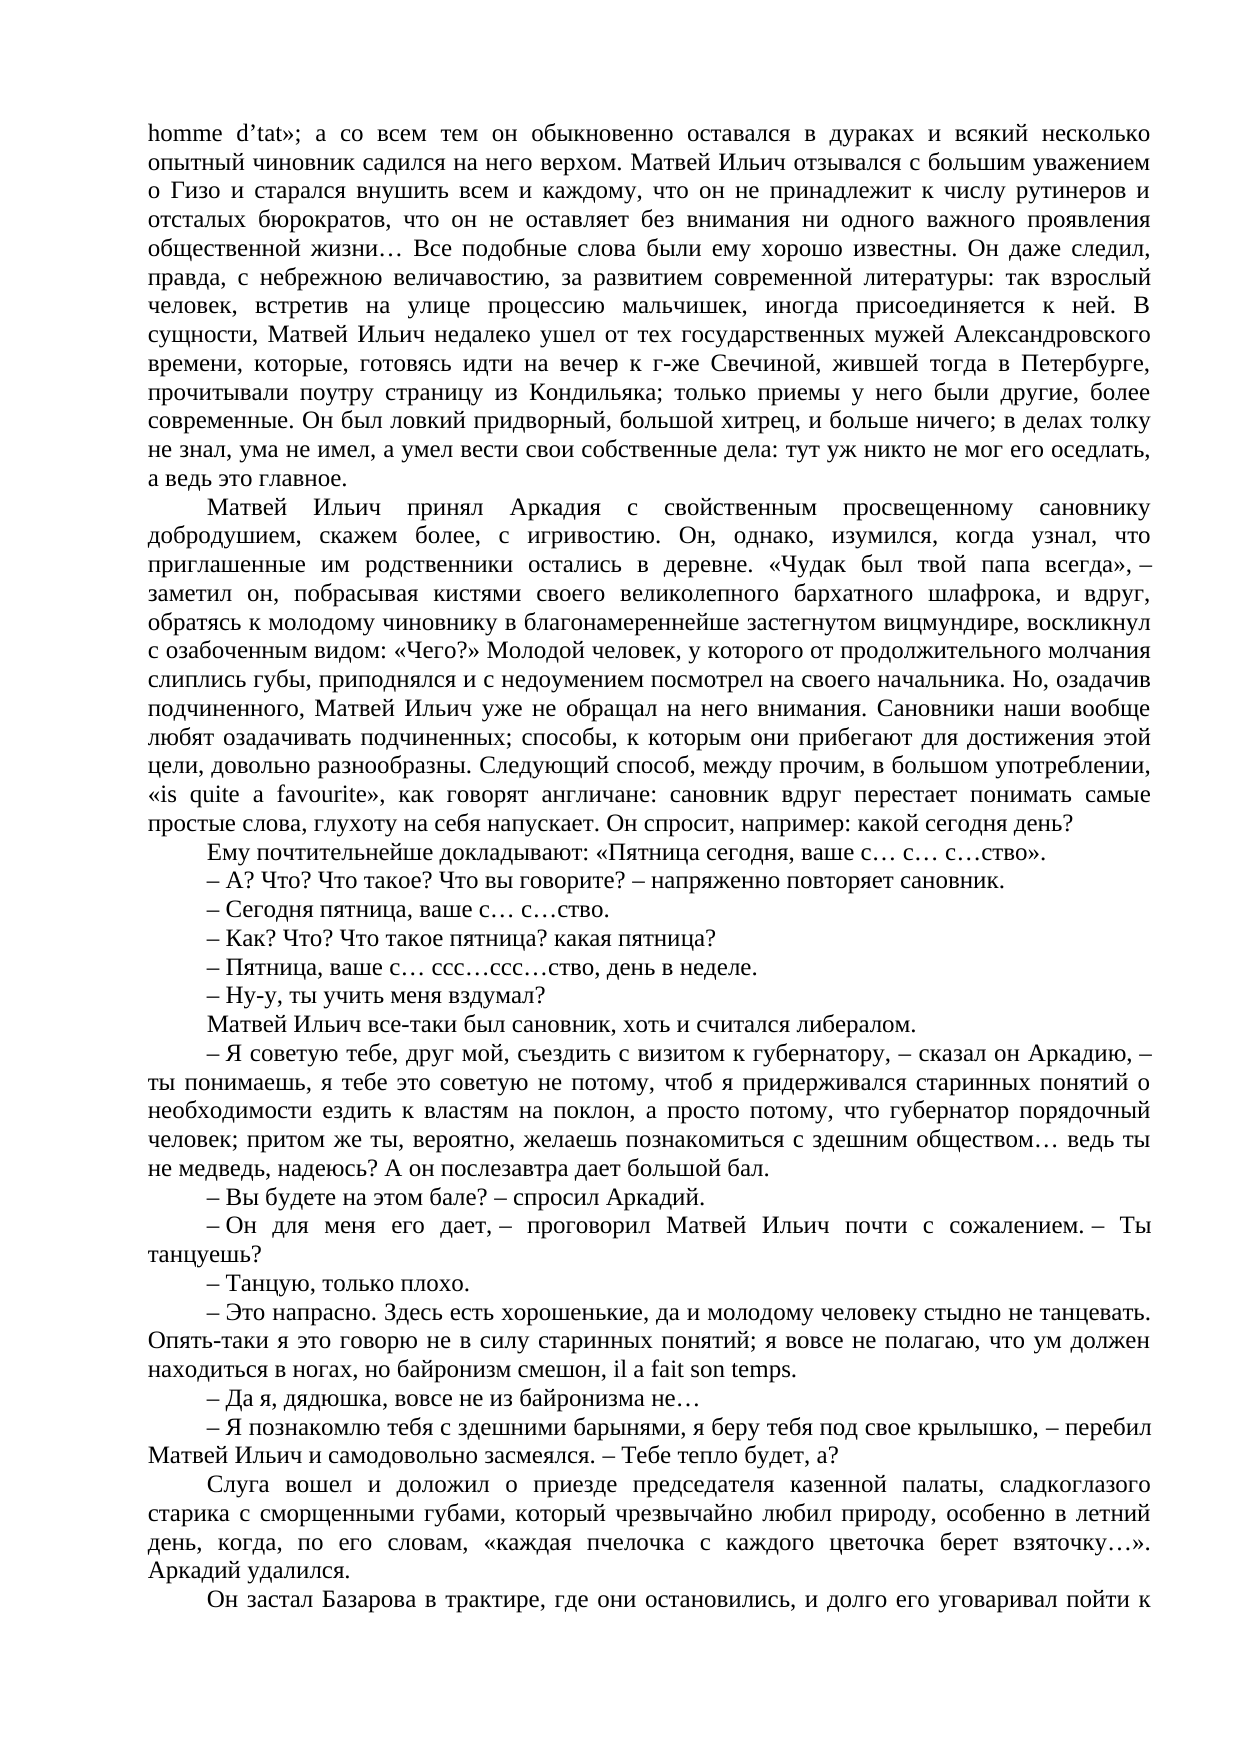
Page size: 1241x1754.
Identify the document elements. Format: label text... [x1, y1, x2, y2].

text – Я познакомлю тебя с здешними барынями, я беру тебя под свое крылышко, – перебил Матвей Ильич и самодовольно засмеялся. – Тебе тепло будет, а? [148, 1412, 1152, 1469]
text Матвей Ильич все-таки был сановник, хоть и считался либералом. [148, 1009, 1152, 1038]
text Он застал Базарова в трактире, где они остановились, и долго его уговаривал пойти к [148, 1584, 1152, 1613]
text – Я советую тебе, друг мой, съездить с визитом к губернатору, – сказал он Аркадию, – ты понимаешь, я тебе это советую не потому, чтоб я придерживался старинных понятий о необходимости ездить к властям на поклон, а просто потому, что губернатор порядочный человек; притом же ты, вероятно, желаешь познакомиться с здешним обществом… ведь ты не медведь, надеюсь? А он послезавтра дает большой бал. [148, 1038, 1152, 1182]
text Слуга вошел и доложил о приезде председателя казенной палаты, сладкоглазого старика с сморщенными губами, который чрезвычайно любил природу, особенно в летний день, когда, по его словам, «каждая пчелочка с каждого цветочка берет взяточку…». Аркадий удалился. [148, 1469, 1152, 1584]
text Матвей Ильич принял Аркадия с свойственным просвещенному сановнику добродушием, скажем более, с игривостию. Он, однако, изумился, когда узнал, что приглашенные им родственники остались в деревне. «Чудак был твой папа всегда», – заметил он, побрасывая кистями своего великолепного бархатного шлафрока, и вдруг, обратясь к молодому чиновнику в благонамереннейше застегнутом вицмундире, воскликнул с озабоченным видом: «Чего?» Молодой человек, у которого от продолжительного молчания слиплись губы, приподнялся и с недоумением посмотрел на своего начальника. Но, озадачив подчиненного, Матвей Ильич уже не обращал на него внимания. Сановники наши вообще любят озадачивать подчиненных; способы, к которым они прибегают для достижения этой цели, довольно разнообразны. Следующий способ, между прочим, в большом употреблении, «is quite a favourite», как говорят англичане: сановник вдруг перестает понимать самые простые слова, глухоту на себя напускает. Он спросит, например: какой сегодня день? [148, 492, 1152, 837]
text – Сегодня пятница, ваше с… с…ство. [148, 894, 1152, 923]
text – Это напрасно. Здесь есть хорошенькие, да и молодому человеку стыдно не танцевать. Опять-таки я это говорю не в силу старинных понятий; я вовсе не полагаю, что ум должен находиться в ногах, но байронизм смешон, il a fait son temps. [148, 1297, 1152, 1383]
text – А? Что? Что такое? Что вы говорите? – напряженно повторяет сановник. [148, 866, 1152, 894]
text – Ну-у, ты учить меня вздумал? [148, 981, 1152, 1009]
text – Вы будете на этом бале? – спросил Аркадий. [148, 1182, 1152, 1211]
text – Танцую, только плохо. [148, 1268, 1152, 1297]
text – Да я, дядюшка, вовсе не из байронизма не… [148, 1383, 1152, 1412]
text Ему почтительнейше докладывают: «Пятница сегодня, ваше с… с… с…ство». [148, 837, 1152, 866]
text – Пятница, ваше с… ccc…ccc…ство, день в неделе. [148, 952, 1152, 981]
text – Как? Что? Что такое пятница? какая пятница? [148, 923, 1152, 952]
text homme d’tat»; а со всем тем он обыкновенно оставался в дураках и всякий несколько опытный чиновник садился на него верхом. Матвей Ильич отзывался с большим уважением о Гизо и старался внушить всем и каждому, что он не принадлежит к числу рутинеров и отсталых бюрократов, что он не оставляет без внимания ни одного важного проявления общественной жизни… Все подобные слова были ему хорошо известны. Он даже следил, правда, с небрежною величавостию, за развитием современной литературы: так взрослый человек, встретив на улице процессию мальчишек, иногда присоединяется к ней. В сущности, Матвей Ильич недалеко ушел от тех государственных мужей Александровского времени, которые, готовясь идти на вечер к г-же Свечиной, жившей тогда в Петербурге, прочитывали поутру страницу из Кондильяка; только приемы у него были другие, более современные. Он был ловкий придворный, большой хитрец, и больше ничего; в делах толку не знал, ума не имел, а умел вести свои собственные дела: тут уж никто не мог его оседлать, а ведь это главное. [148, 118, 1152, 492]
text – Он для меня его дает, – проговорил Матвей Ильич почти с сожалением. – Ты танцуешь? [148, 1211, 1152, 1268]
